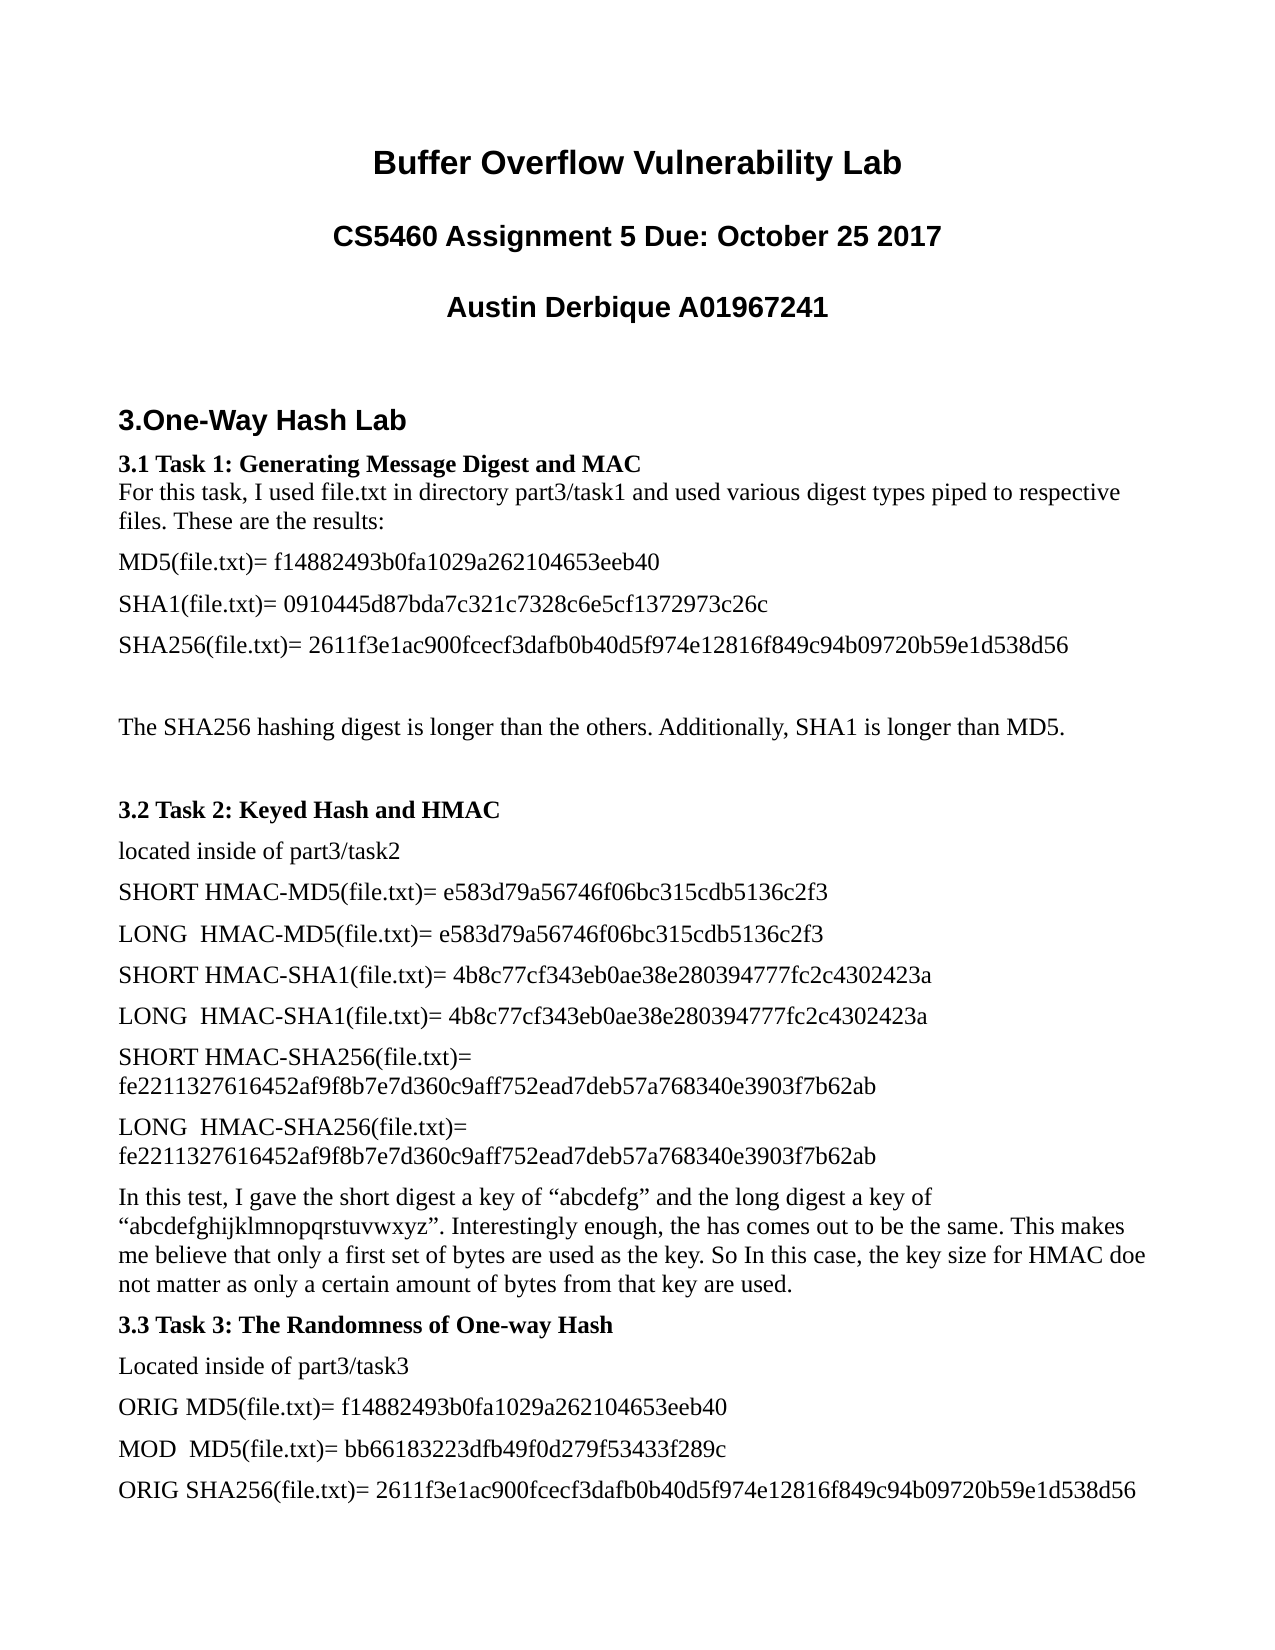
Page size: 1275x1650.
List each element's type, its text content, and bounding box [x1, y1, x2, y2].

text ORIG SHA256(file.txt)= 2611f3e1ac900fcecf3dafb0b40d5f974e12816f849c94b09720b59e1d538d56 [118, 1475, 1157, 1504]
text 3.2 Task 2: Keyed Hash and HMAC [118, 795, 1157, 824]
text LONG HMAC-MD5(file.txt)= e583d79a56746f06bc315cdb5136c2f3 [118, 919, 1157, 947]
text LONG HMAC-SHA256(file.txt)= fe2211327616452af9f8b7e7d360c9aff752ead7deb57a768340e3903f7b62ab [118, 1112, 1157, 1170]
subtitle 3.One-Way Hash Lab [118, 403, 1157, 436]
text SHA1(file.txt)= 0910445d87bda7c321c7328c6e5cf1372973c26c [118, 589, 1157, 617]
subtitle Buffer Overflow Vulnerability Lab [118, 143, 1157, 182]
text ORIG MD5(file.txt)= f14882493b0fa1029a262104653eeb40 [118, 1392, 1157, 1421]
text LONG HMAC-SHA1(file.txt)= 4b8c77cf343eb0ae38e280394777fc2c4302423a [118, 1001, 1157, 1030]
text SHA256(file.txt)= 2611f3e1ac900fcecf3dafb0b40d5f974e12816f849c94b09720b59e1d538d56 [118, 630, 1157, 659]
text In this test, I gave the short digest a key of “abcdefg” and the long digest a key of “abcdefghijklmnopqrstuvwxyz”. Interestingly enough, the has comes out to be the same. This makes me believe that only a first set of bytes are used as the key. So In this case, the key size for HMAC doe not matter as only a certain amount of bytes from that key are used. [118, 1182, 1157, 1297]
subtitle Austin Derbique A01967241 [118, 290, 1157, 324]
text SHORT HMAC-SHA256(file.txt)= fe2211327616452af9f8b7e7d360c9aff752ead7deb57a768340e3903f7b62ab [118, 1042, 1157, 1100]
text MOD MD5(file.txt)= bb66183223dfb49f0d279f53433f289c [118, 1434, 1157, 1462]
text located inside of part3/task2 [118, 836, 1157, 865]
text 3.1 Task 1: Generating Message Digest and MAC [118, 449, 1157, 477]
text SHORT HMAC-SHA1(file.txt)= 4b8c77cf343eb0ae38e280394777fc2c4302423a [118, 960, 1157, 989]
text The SHA256 hashing digest is longer than the others. Additionally, SHA1 is longer than MD5. [118, 712, 1157, 741]
text Located inside of part3/task3 [118, 1351, 1157, 1380]
text For this task, I used file.txt in directory part3/task1 and used various digest types piped to respective files. These are the results: [118, 477, 1157, 535]
text 3.3 Task 3: The Randomness of One-way Hash [118, 1310, 1157, 1339]
text MD5(file.txt)= f14882493b0fa1029a262104653eeb40 [118, 547, 1157, 576]
text SHORT HMAC-MD5(file.txt)= e583d79a56746f06bc315cdb5136c2f3 [118, 877, 1157, 906]
subtitle CS5460 Assignment 5 Due: October 25 2017 [118, 219, 1157, 253]
